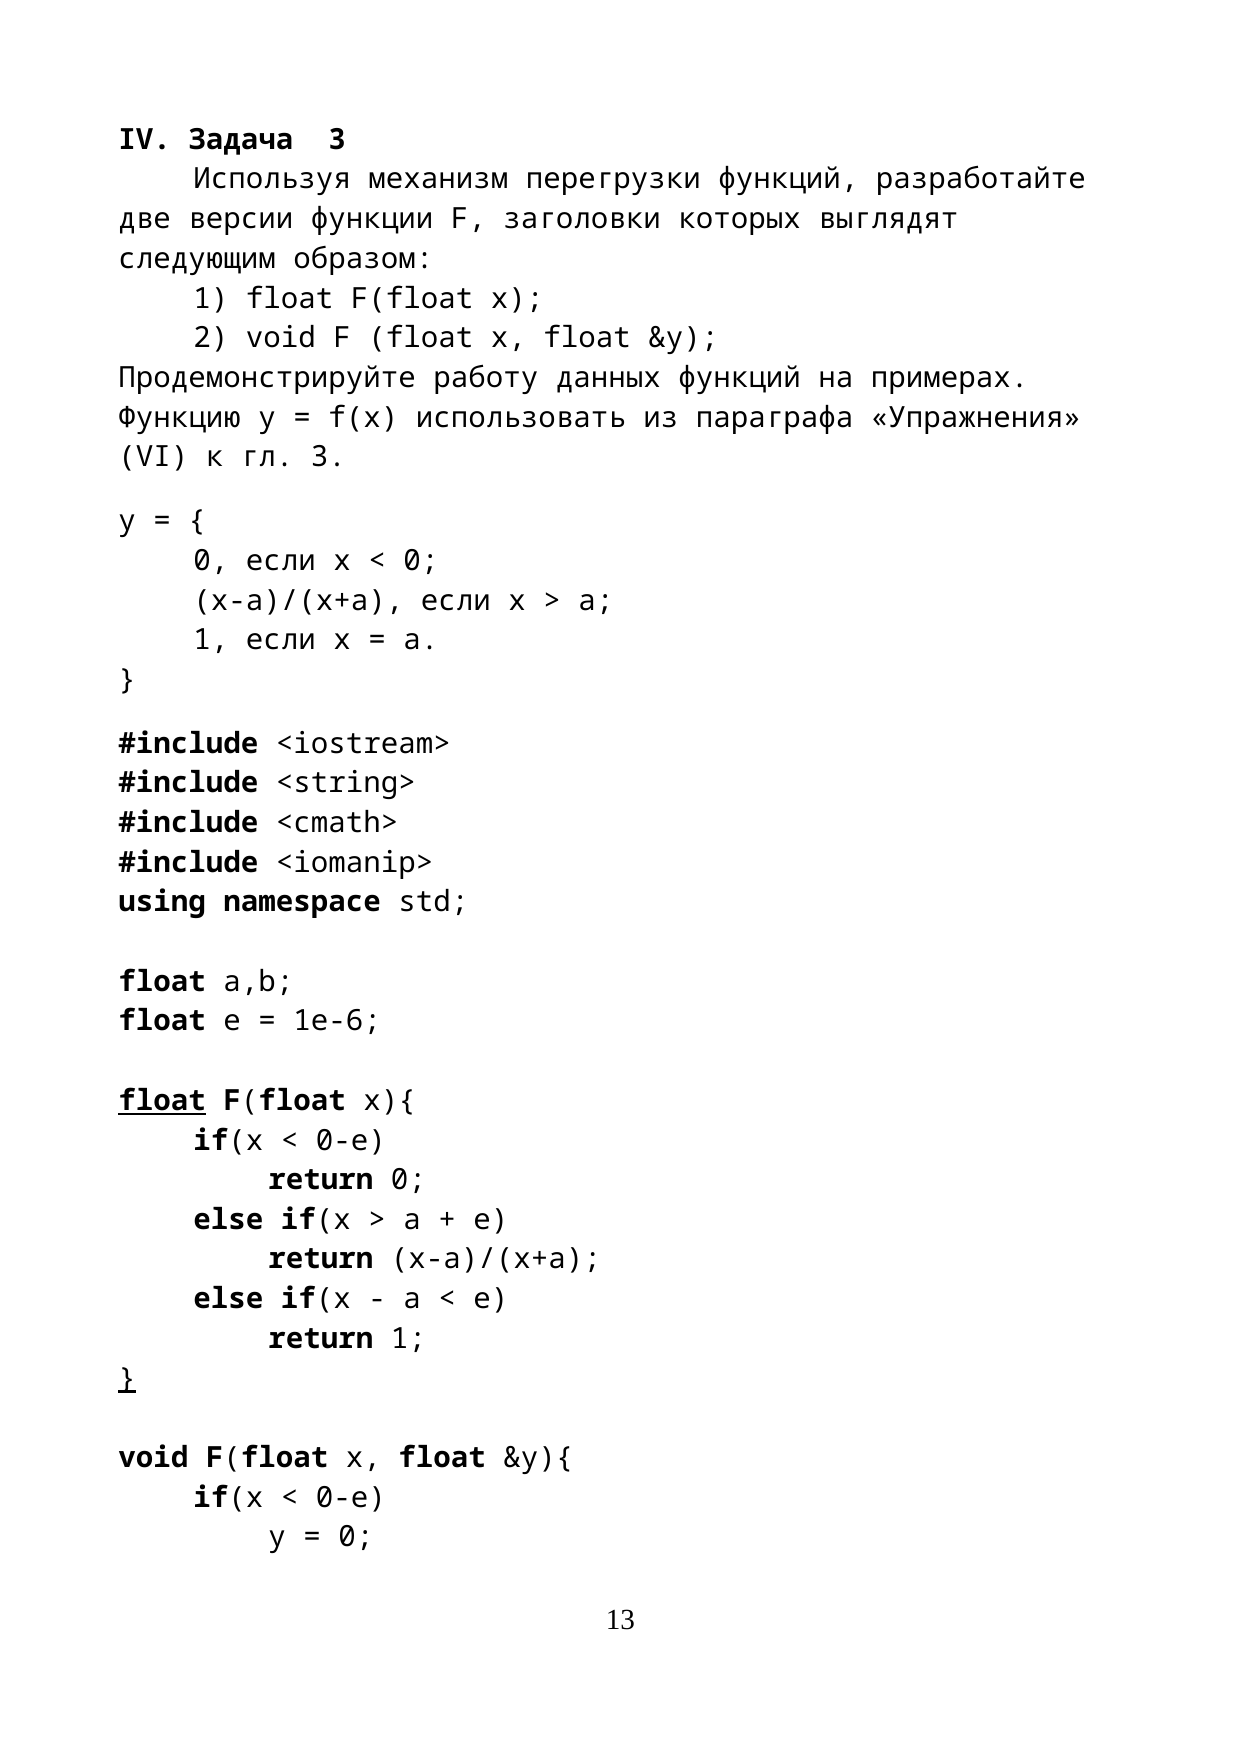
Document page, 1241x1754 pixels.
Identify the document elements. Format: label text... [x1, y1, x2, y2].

text using namespace std; [118, 881, 1122, 920]
text #include <string> [118, 762, 1122, 801]
text float F(float x){ [118, 1079, 1122, 1119]
text Используя механизм перегрузки функций, разработайте две версии функции F, заголовки которых выглядят следующим образом: 1) float F(float x); [118, 158, 1122, 317]
text return 0; [118, 1158, 1122, 1198]
text #include <iomanip> [118, 841, 1122, 881]
text (x-a)/(x+a), если x > a; [118, 579, 1122, 618]
text #include <iostream> [118, 722, 1122, 762]
text float e = 1e-6; [118, 1000, 1122, 1039]
text else if(x > a + e) [118, 1198, 1122, 1238]
text if(x < 0-e) [118, 1476, 1122, 1516]
text Продемонстрируйте работу данных функций на примерах. Функцию y = f(x) использовать из параграфа «Упражнения» (VI) к гл. 3. [118, 356, 1122, 475]
text IV. Задача 3 [118, 118, 1122, 158]
text return 1; [118, 1317, 1122, 1357]
text return (x-a)/(x+a); [118, 1238, 1122, 1277]
text } [118, 658, 1122, 698]
text y = { [118, 499, 1122, 539]
text else if(x - a < e) [118, 1277, 1122, 1317]
text 2) void F (float x, float &y); [118, 317, 1122, 356]
text 1, если x = a. [118, 618, 1122, 658]
text if(x < 0-e) [118, 1119, 1122, 1158]
text 0, если x < 0; [118, 539, 1122, 579]
text #include <cmath> [118, 801, 1122, 841]
text y = 0; [118, 1516, 1122, 1555]
text float a,b; [118, 960, 1122, 1000]
text } [118, 1357, 1122, 1397]
text void F(float x, float &y){ [118, 1436, 1122, 1476]
